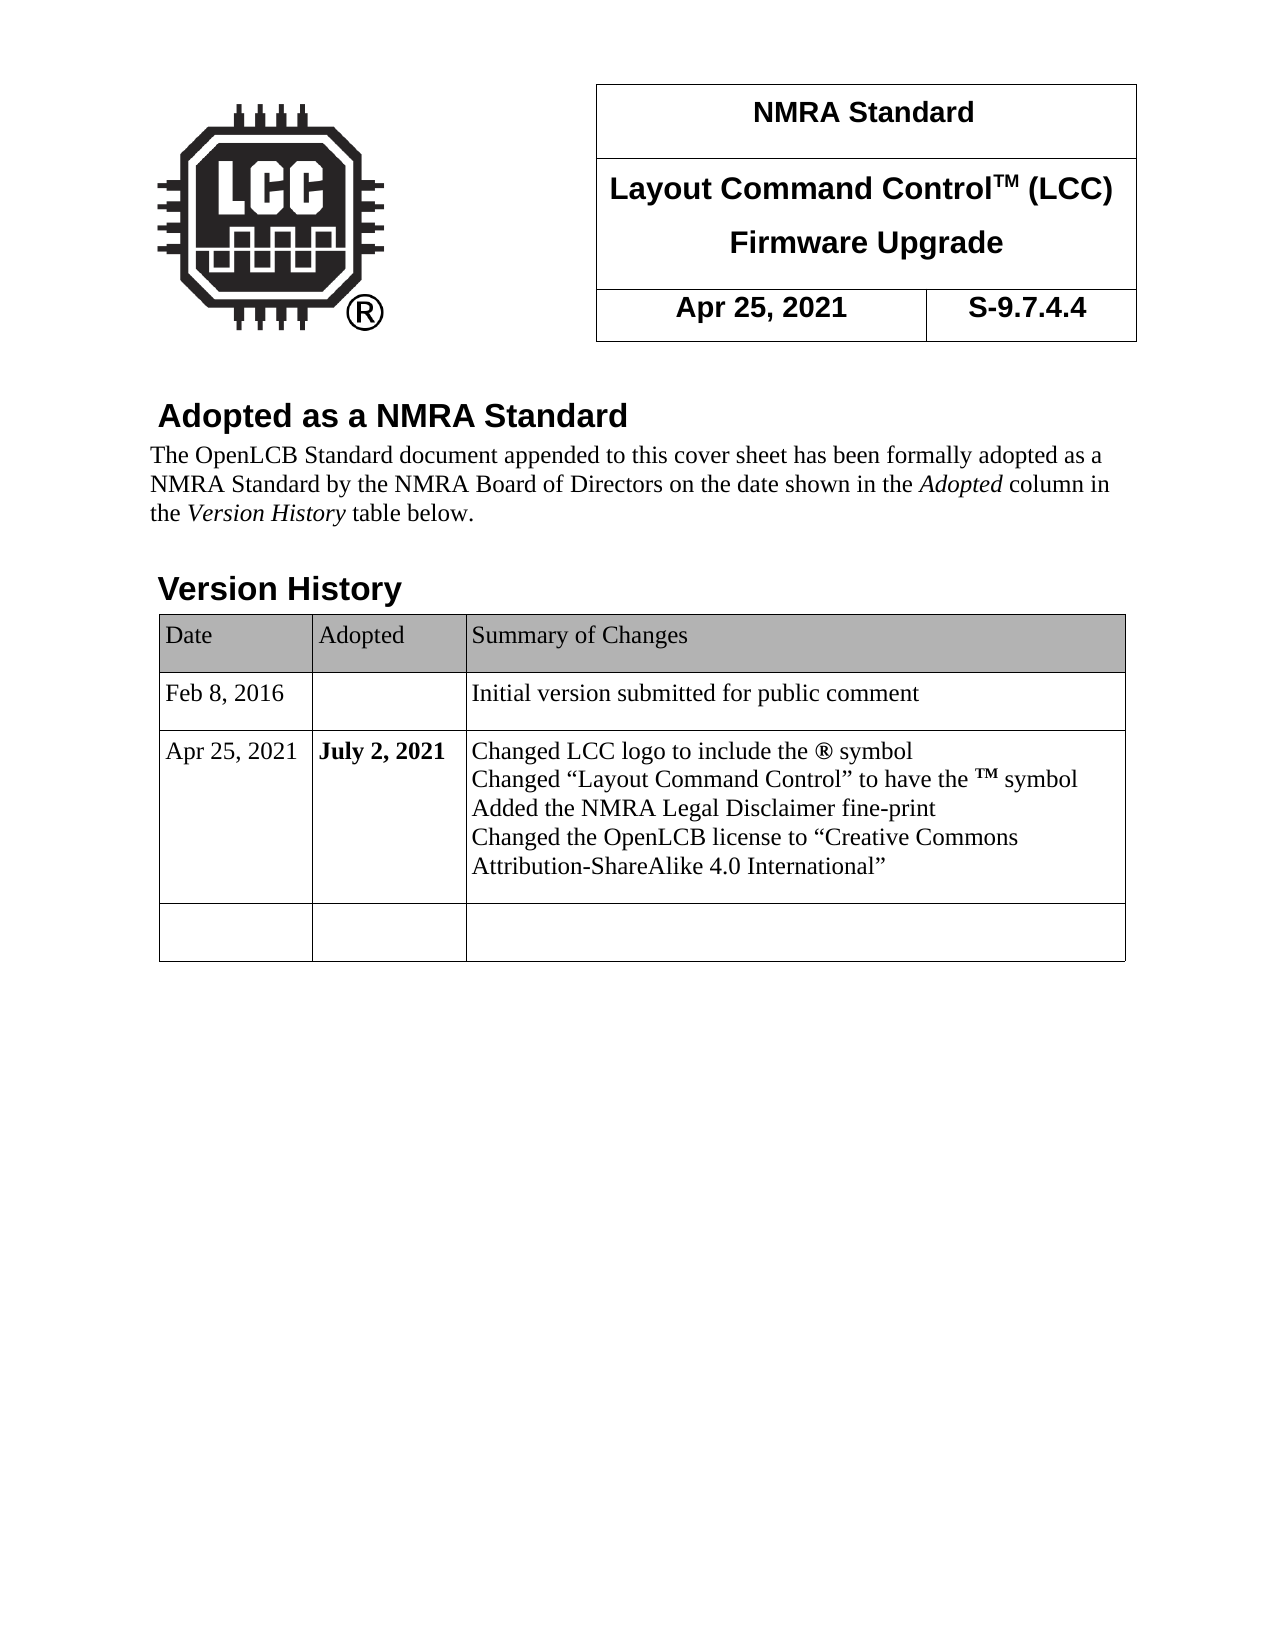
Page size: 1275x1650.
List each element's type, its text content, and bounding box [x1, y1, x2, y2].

table_header Adopted [313, 615, 466, 672]
picture [138, 85, 405, 347]
table_cell [467, 904, 1125, 961]
text The OpenLCB Standard document appended to this cover sheet has been formally adopted as a NMRA Standard by the NMRA Board of Directors on the date shown in the Adopted column in the Version History table below. [150, 440, 1125, 527]
table_cell [313, 673, 466, 730]
table_cell [313, 904, 466, 961]
table_header Date [160, 615, 312, 672]
table_cell July 2, 2021 [313, 731, 466, 903]
table_cell Feb 8, 2016 [160, 673, 312, 730]
table_header Summary of Changes [467, 615, 1125, 672]
table_cell Changed LCC logo to include the ® symbol Changed “Layout Command Control” to have the TM symbol Added the NMRA Legal Disclaimer fine-print Changed the OpenLCB license to “Creative Commons Attribution-ShareAlike 4.0 International” [467, 731, 1125, 903]
subtitle Adopted as a NMRA Standard [112, 396, 1125, 434]
table_cell [160, 904, 312, 961]
table_cell Apr 25, 2021 [160, 731, 312, 903]
table_cell Initial version submitted for public comment [467, 673, 1125, 730]
subtitle Version History [112, 569, 1125, 608]
